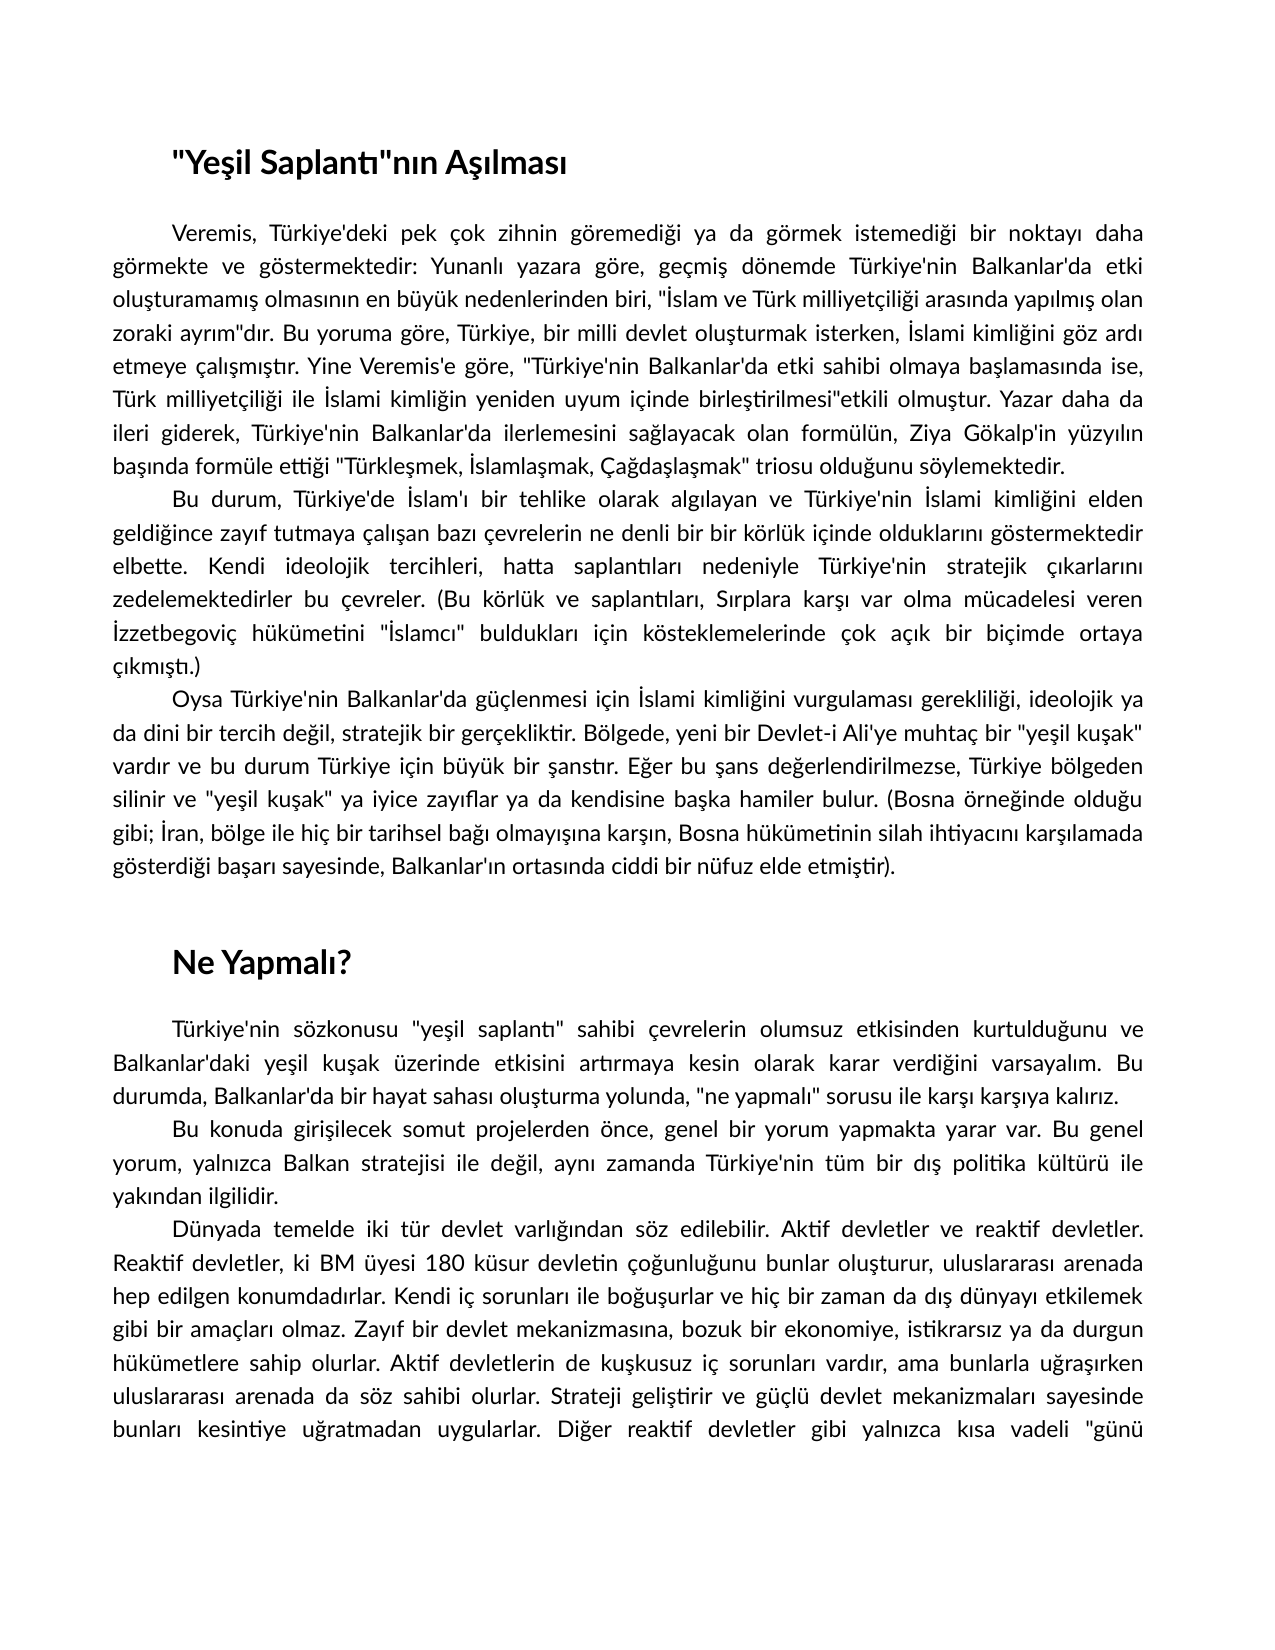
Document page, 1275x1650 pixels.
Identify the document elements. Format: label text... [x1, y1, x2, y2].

subtitle Ne Yapmalı? [112, 948, 1145, 981]
text Dünyada temelde iki tür devlet varlığından söz edilebilir. Aktif devletler ve reaktif devletler. Reaktif devletler, ki BM üyesi 180 küsur devletin çoğunluğunu bunlar oluşturur, uluslararası arenada hep edilgen konumdadırlar. Kendi iç sorunları ile boğuşurlar ve hiç bir zaman da dış dünyayı etkilemek gibi bir amaçları olmaz. Zayıf bir devlet mekanizmasına, bozuk bir ekonomiye, istikrarsız ya da durgun hükümetlere sahip olurlar. Aktif devletlerin de kuşkusuz iç sorunları vardır, ama bunlarla uğraşırken uluslararası arenada da söz sahibi olurlar. Strateji geliştirir ve güçlü devlet mekanizmaları sayesinde bunları kesintiye uğratmadan uygularlar. Diğer reaktif devletler gibi yalnızca kısa vadeli "günü [112, 1211, 1145, 1444]
text Bu durum, Türkiye'de İslam'ı bir tehlike olarak algılayan ve Türkiye'nin İslami kimliğini elden geldiğince zayıf tutmaya çalışan bazı çevrelerin ne denli bir bir körlük içinde olduklarını göstermektedir elbette. Kendi ideolojik tercihleri, hatta saplantıları nedeniyle Türkiye'nin stratejik çıkarlarını zedelemektedirler bu çevreler. (Bu körlük ve saplantıları, Sırplara karşı var olma mücadelesi veren İzzetbegoviç hükümetini "İslamcı" buldukları için kösteklemelerinde çok açık bir biçimde ortaya çıkmıştı.) [112, 481, 1145, 681]
text Oysa Türkiye'nin Balkanlar'da güçlenmesi için İslami kimliğini vurgulaması gerekliliği, ideolojik ya da dini bir tercih değil, stratejik bir gerçekliktir. Bölgede, yeni bir Devlet-i Ali'ye muhtaç bir "yeşil kuşak" vardır ve bu durum Türkiye için büyük bir şanstır. Eğer bu şans değerlendirilmezse, Türkiye bölgeden silinir ve "yeşil kuşak" ya iyice zayıflar ya da kendisine başka hamiler bulur. (Bosna örneğinde olduğu gibi; İran, bölge ile hiç bir tarihsel bağı olmayışına karşın, Bosna hükümetinin silah ihtiyacını karşılamada gösterdiği başarı sayesinde, Balkanlar'ın ortasında ciddi bir nüfuz elde etmiştir). [112, 681, 1145, 881]
text Veremis, Türkiye'deki pek çok zihnin göremediği ya da görmek istemediği bir noktayı daha görmekte ve göstermektedir: Yunanlı yazara göre, geçmiş dönemde Türkiye'nin Balkanlar'da etki oluşturamamış olmasının en büyük nedenlerinden biri, "İslam ve Türk milliyetçiliği arasında yapılmış olan zoraki ayrım"dır. Bu yoruma göre, Türkiye, bir milli devlet oluşturmak isterken, İslami kimliğini göz ardı etmeye çalışmıştır. Yine Veremis'e göre, "Türkiye'nin Balkanlar'da etki sahibi olmaya başlamasında ise, Türk milliyetçiliği ile İslami kimliğin yeniden uyum içinde birleştirilmesi"etkili olmuştur. Yazar daha da ileri giderek, Türkiye'nin Balkanlar'da ilerlemesini sağlayacak olan formülün, Ziya Gökalp'in yüzyılın başında formüle ettiği "Türkleşmek, İslamlaşmak, Çağdaşlaşmak" triosu olduğunu söylemektedir. [112, 214, 1145, 481]
text Bu konuda girişilecek somut projelerden önce, genel bir yorum yapmakta yarar var. Bu genel yorum, yalnızca Balkan stratejisi ile değil, aynı zamanda Türkiye'nin tüm bir dış politika kültürü ile yakından ilgilidir. [112, 1111, 1145, 1211]
text Türkiye'nin sözkonusu "yeşil saplantı" sahibi çevrelerin olumsuz etkisinden kurtulduğunu ve Balkanlar'daki yeşil kuşak üzerinde etkisini artırmaya kesin olarak karar verdiğini varsayalım. Bu durumda, Balkanlar'da bir hayat sahası oluşturma yolunda, "ne yapmalı" sorusu ile karşı karşıya kalırız. [112, 1011, 1145, 1111]
subtitle "Yeşil Saplantı"nın Aşılması [112, 148, 1145, 181]
